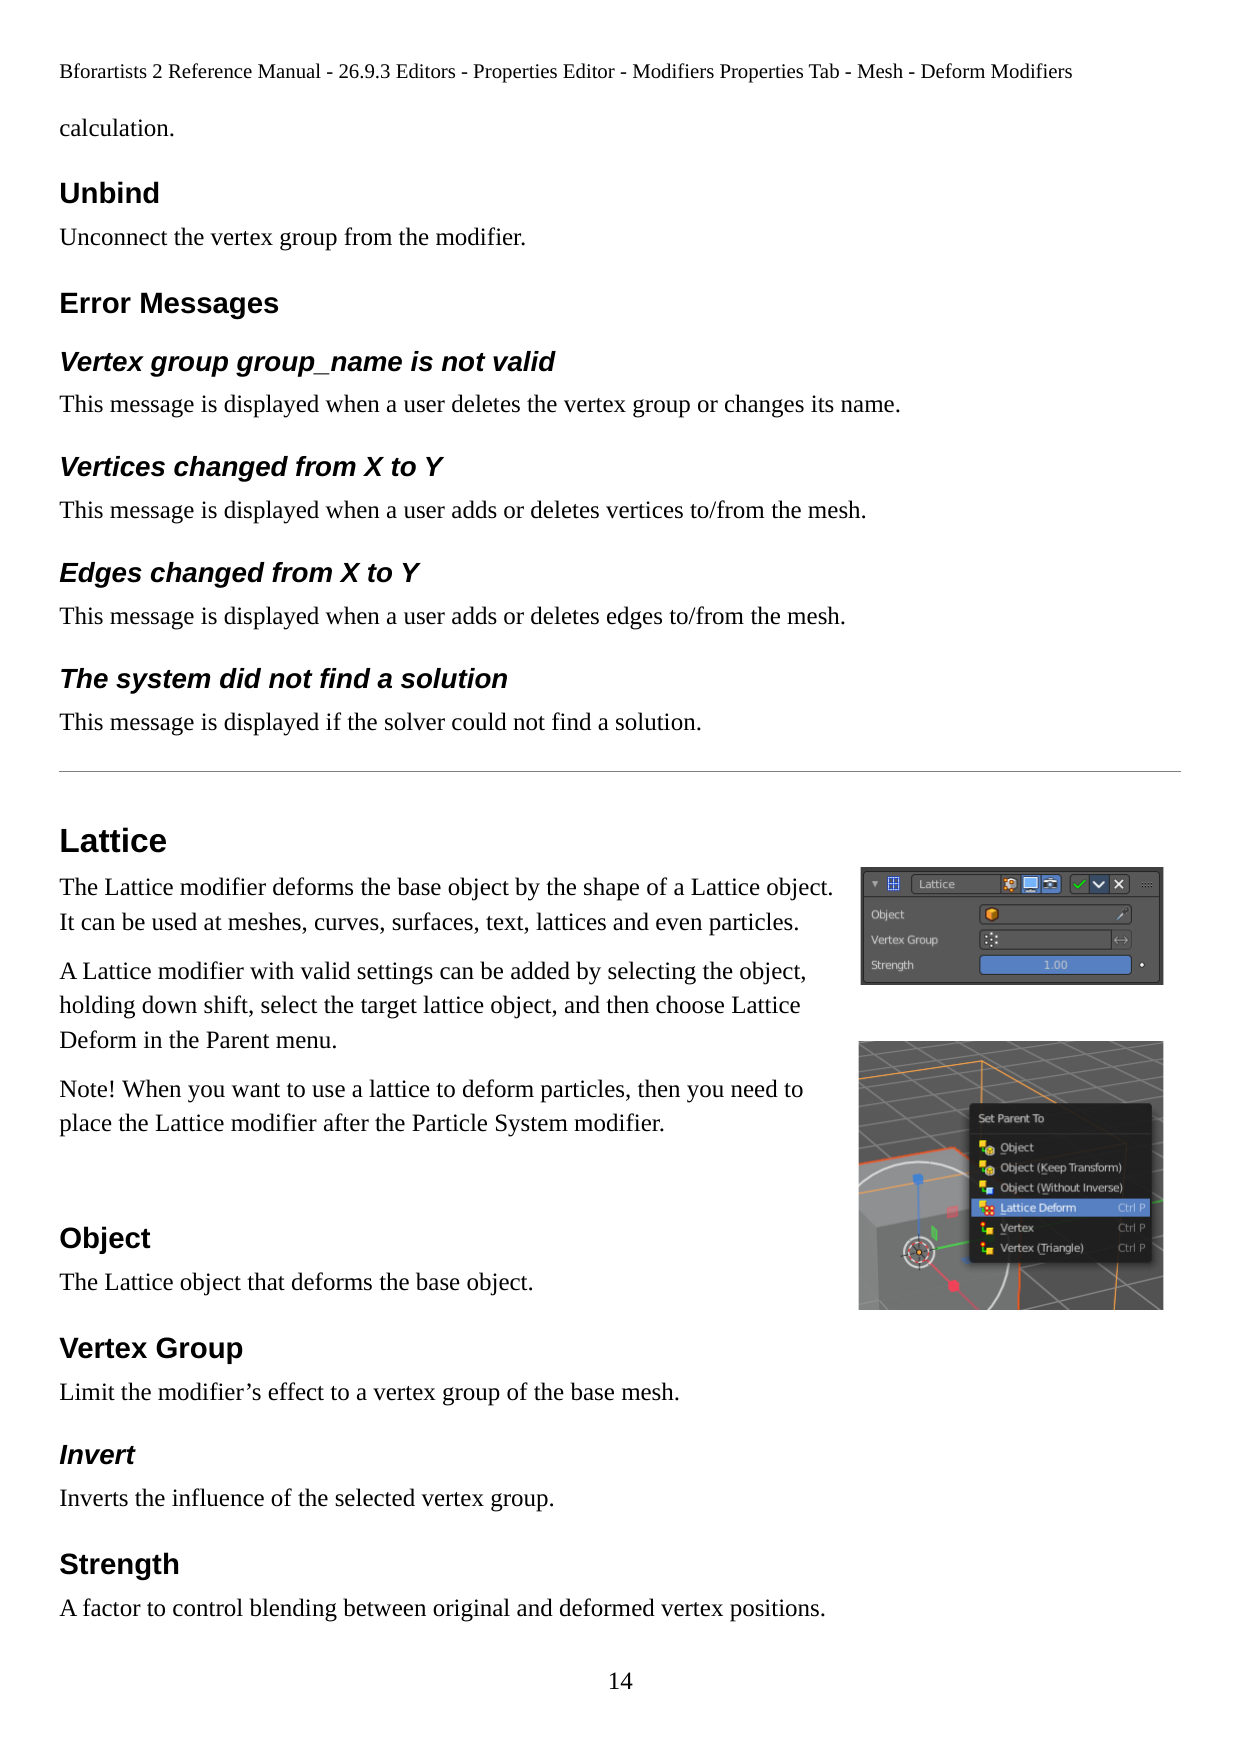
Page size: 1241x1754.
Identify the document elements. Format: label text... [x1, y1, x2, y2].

text The Lattice object that deforms the base object. [59, 1267, 858, 1296]
subtitle [1164, 1221, 1181, 1255]
subtitle Edges changed from X to Y [59, 557, 1181, 589]
text calculation. [59, 113, 1181, 141]
text Inverts the influence of the selected vertex group. [59, 1483, 1181, 1512]
text A Lattice modifier with valid settings can be added by selecting the object, holding down shift, select the target lattice object, and then choose Lattice Deform in the Parent menu. [59, 956, 1181, 1053]
text Limit the modifier’s effect to a vertex group of the base mesh. [59, 1377, 1181, 1406]
text This message is displayed if the solver could not find a solution. [59, 707, 1181, 736]
text A factor to control blending between original and deformed vertex positions. [59, 1593, 1181, 1622]
subtitle Vertex group group_name is not valid [59, 345, 1181, 377]
text The Lattice modifier deforms the base object by the shape of a Lattice object. It can be used at meshes, curves, surfaces, text, lattices and even particles. [59, 872, 860, 936]
text This message is displayed when a user adds or deletes vertices to/from the mesh. [59, 495, 1181, 524]
subtitle The system did not find a solution [59, 663, 1181, 694]
text Note! When you want to use a lattice to deform particles, then you need to place the Lattice modifier after the Particle System modifier. [59, 1074, 858, 1137]
text Unconnect the vertex group from the modifier. [59, 222, 1181, 251]
subtitle Object [59, 1221, 858, 1255]
subtitle Vertices changed from X to Y [59, 451, 1181, 483]
subtitle Lattice [59, 821, 1181, 860]
picture [860, 867, 1164, 985]
subtitle Unbind [59, 176, 1181, 210]
text This message is displayed when a user deletes the vertex group or changes its name. [59, 389, 1181, 418]
subtitle Error Messages [59, 286, 1181, 320]
subtitle Vertex Group [59, 1331, 1181, 1365]
text This message is displayed when a user adds or deletes edges to/from the mesh. [59, 601, 1181, 630]
subtitle Invert [59, 1439, 1181, 1471]
subtitle Strength [59, 1547, 1181, 1581]
picture [858, 1041, 1164, 1310]
